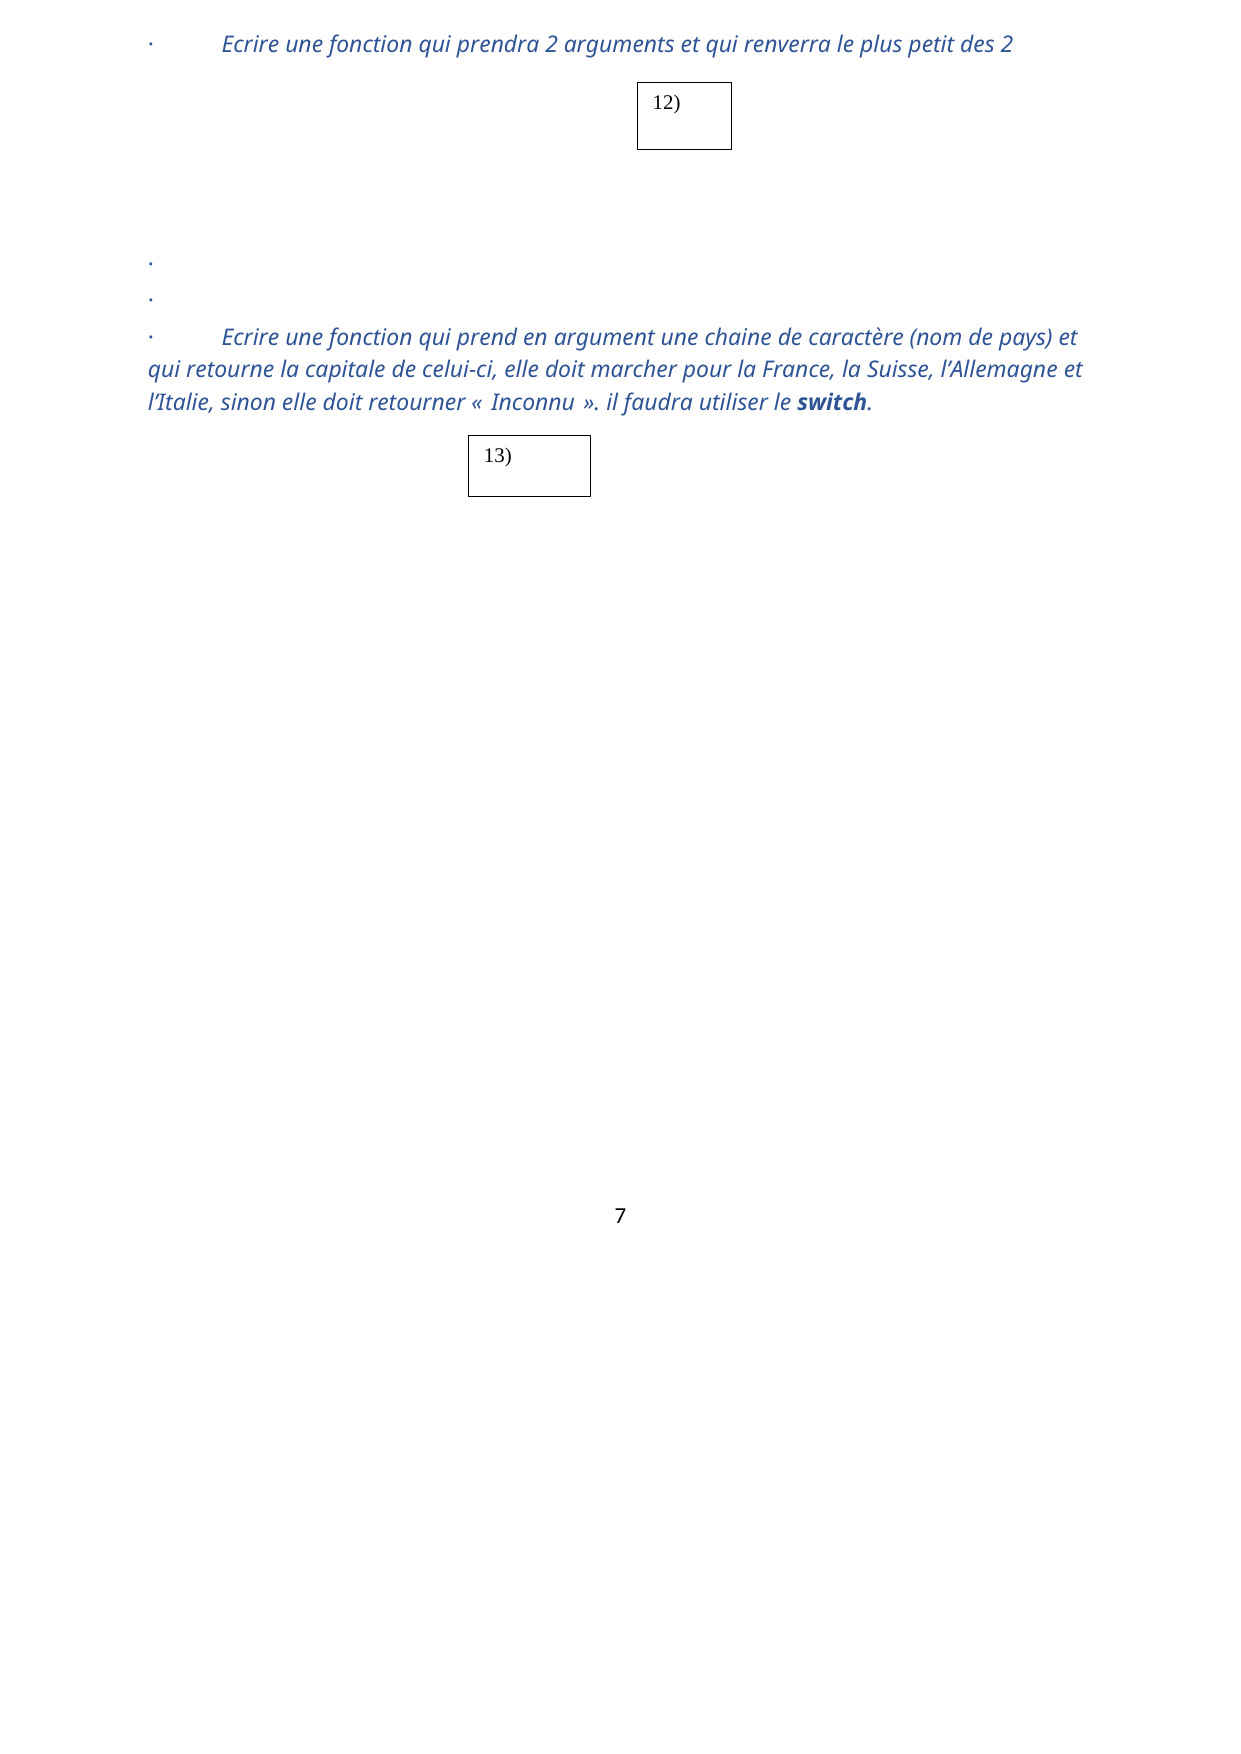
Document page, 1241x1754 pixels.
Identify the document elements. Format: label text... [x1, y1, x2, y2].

list Ecrire une fonction qui prend en argument une chaine de caractère (nom de pays) et qui retourne la capitale de celui-ci, elle doit marcher pour la France, la Suisse, l’Allemagne et l’Italie, sinon elle doit retourner « Inconnu ». il faudra utiliser le switch. [148, 321, 1093, 417]
list Ecrire une fonction qui prendra 2 arguments et qui renverra le plus petit des 2 [148, 28, 1093, 59]
